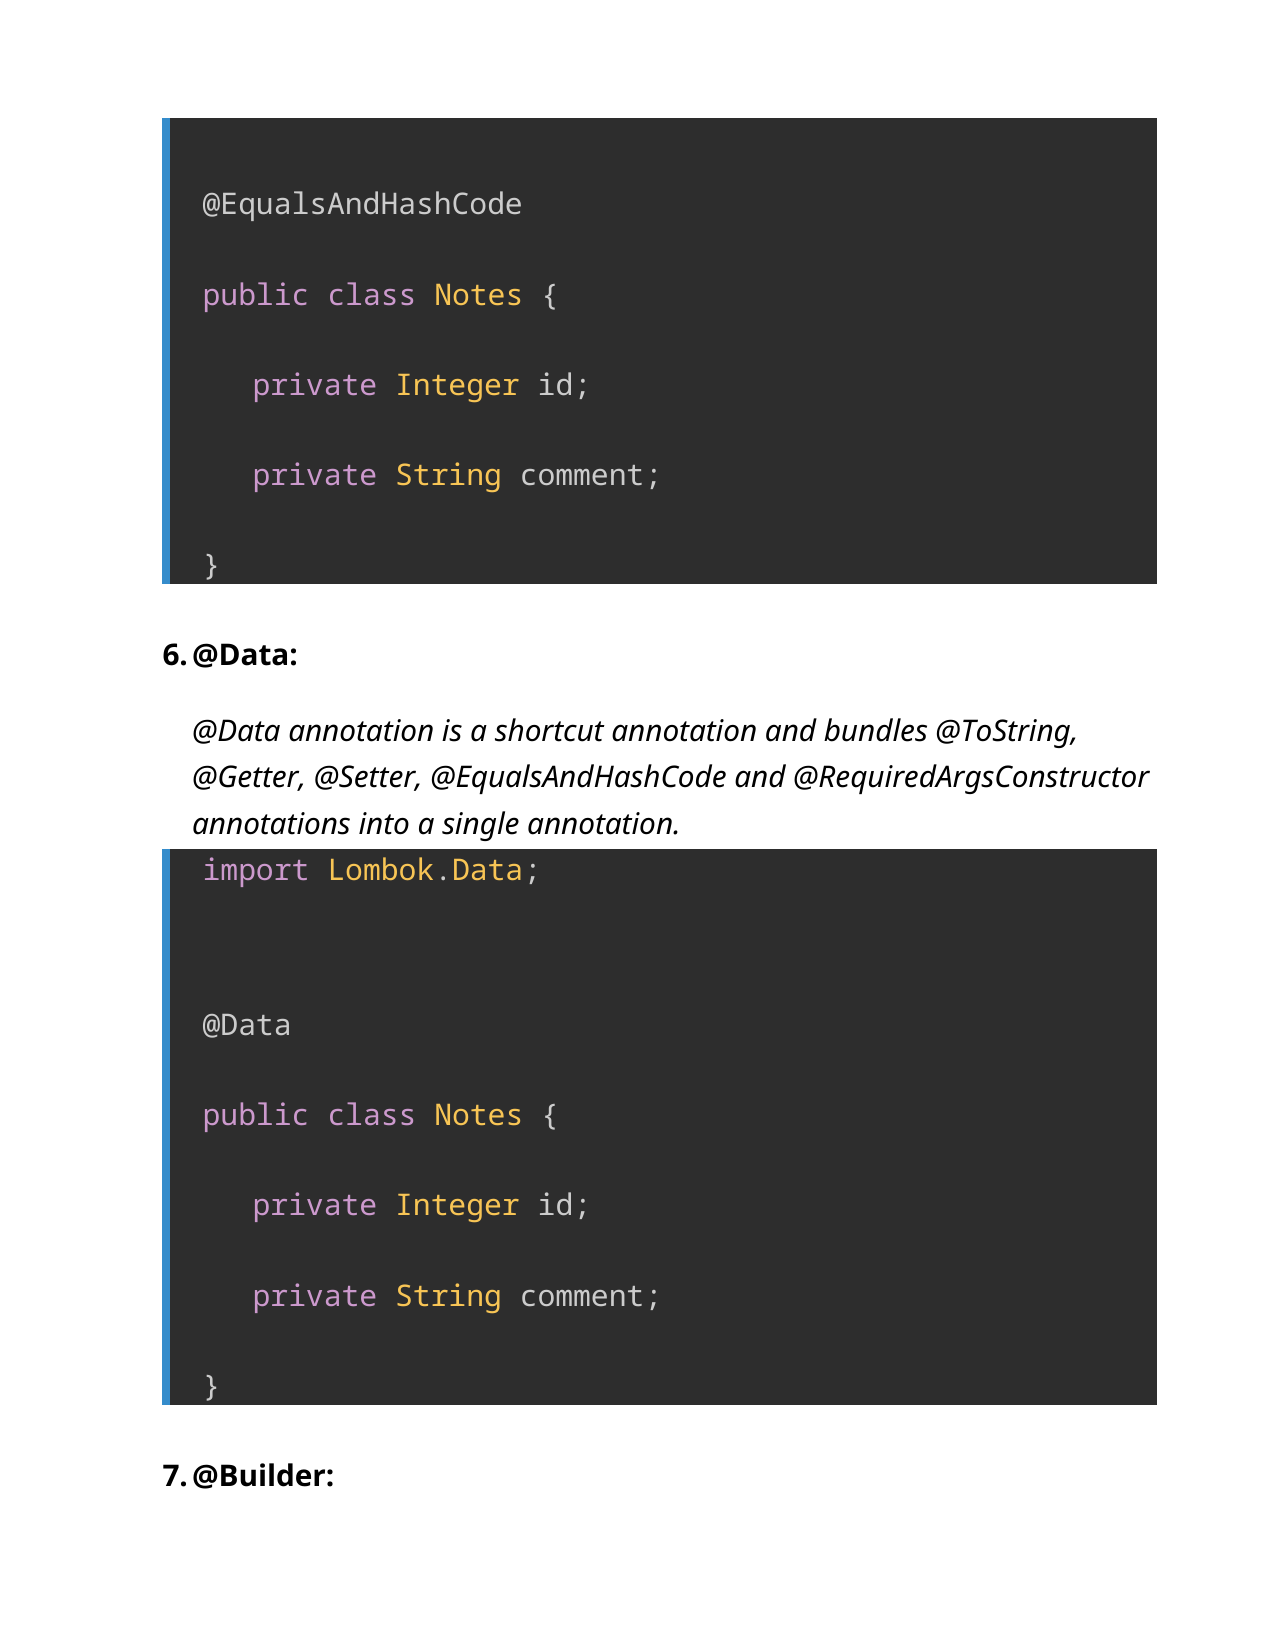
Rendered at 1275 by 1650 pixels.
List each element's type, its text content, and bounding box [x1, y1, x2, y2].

list @Data annotation is a shortcut annotation and bundles @ToString, @Getter, @Setter, @EqualsAndHashCode and @RequiredArgsConstructor annotations into a single annotation. [162, 709, 1157, 843]
list @Data [170, 1004, 1157, 1044]
list private Integer id; [170, 1184, 1157, 1224]
list public class Notes { [170, 273, 1157, 313]
list private Integer id; [170, 363, 1157, 404]
list } [170, 1364, 1157, 1405]
list @EqualsAndHashCode [170, 183, 1157, 223]
list } [170, 543, 1157, 584]
list private String comment; [170, 1274, 1157, 1314]
list private String comment; [170, 453, 1157, 494]
list @Data: [162, 633, 1157, 674]
list @Builder: [162, 1454, 1157, 1495]
list import Lombok.Data; [170, 849, 1157, 889]
list public class Notes { [170, 1094, 1157, 1134]
